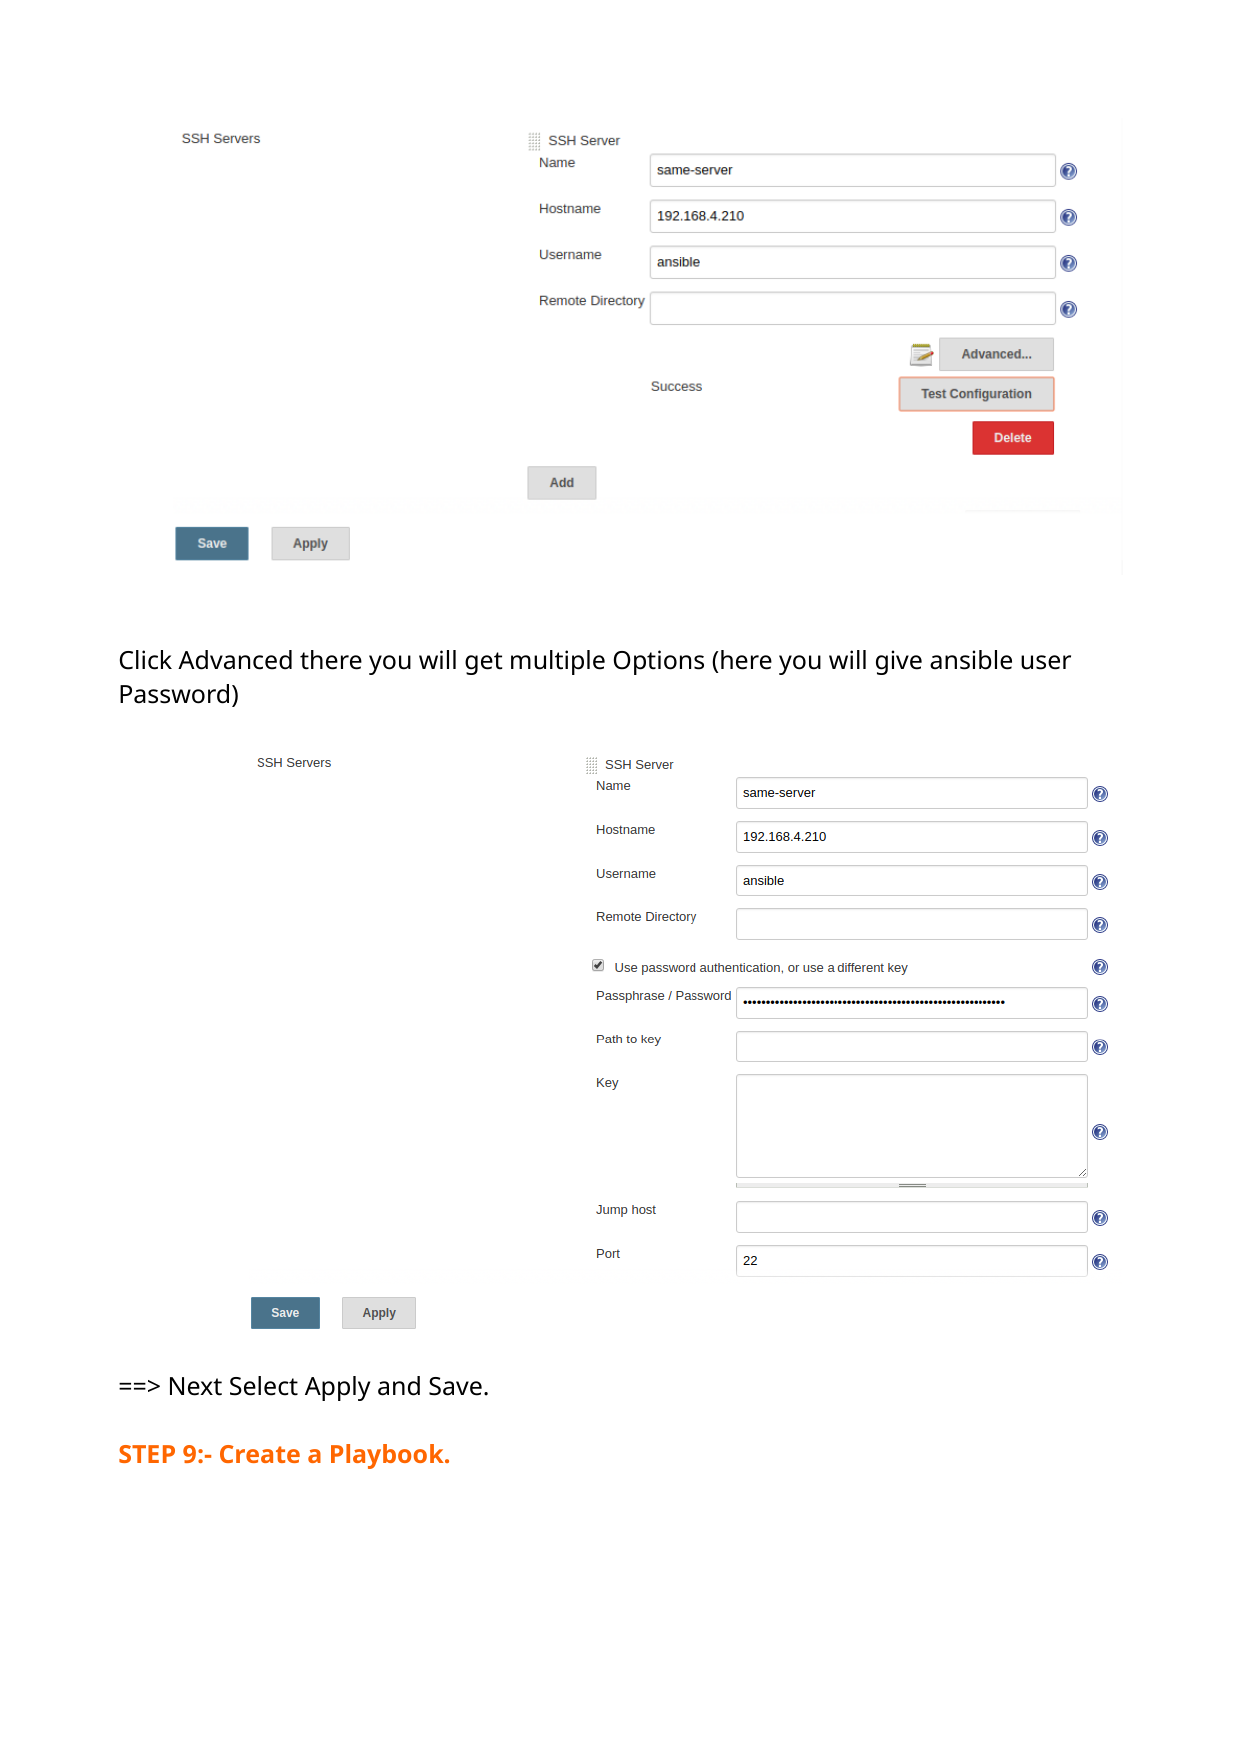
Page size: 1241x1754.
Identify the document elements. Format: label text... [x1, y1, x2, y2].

picture [118, 744, 1123, 1335]
picture [118, 118, 1123, 575]
text ==> Next Select Apply and Save. [118, 1369, 1122, 1403]
text Click Advanced there you will get multiple Options (here you will give ansible user Password) [118, 642, 1122, 710]
text STEP 9:- Create a Playbook. [118, 1437, 1122, 1471]
